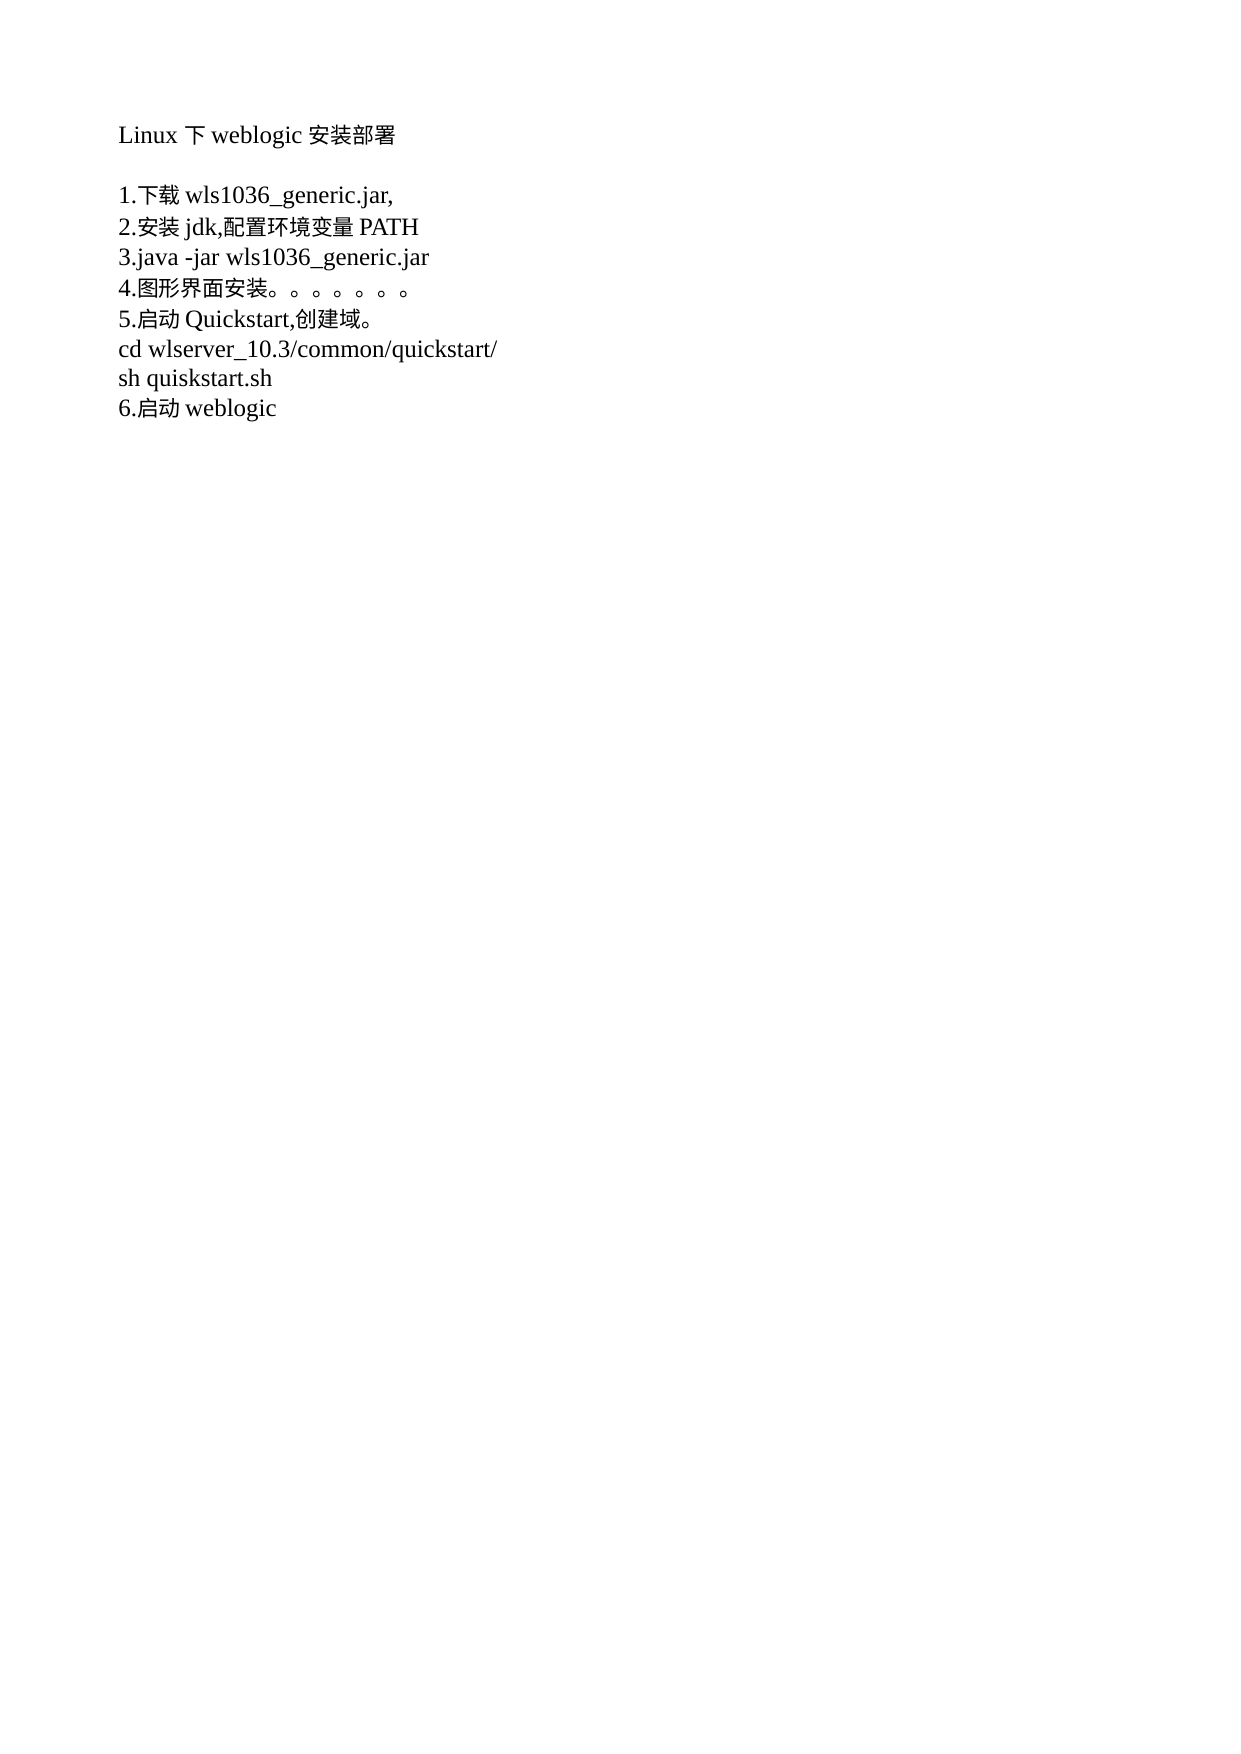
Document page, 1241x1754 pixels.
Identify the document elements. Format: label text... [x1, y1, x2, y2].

text 1.下载wls1036_generic.jar, [118, 178, 1122, 210]
text 4.图形界面安装。。。。。。。 [118, 271, 1122, 302]
text cd wlserver_10.3/common/quickstart/ [118, 334, 1122, 363]
text 6.启动weblogic [118, 391, 1122, 423]
text 2.安装jdk,配置环境变量PATH [118, 210, 1122, 242]
text 5.启动Quickstart,创建域。 [118, 302, 1122, 334]
text Linux 下 weblogic 安装部署 [118, 118, 1122, 150]
text 3.java -jar wls1036_generic.jar [118, 242, 1122, 271]
text sh quiskstart.sh [118, 363, 1122, 391]
